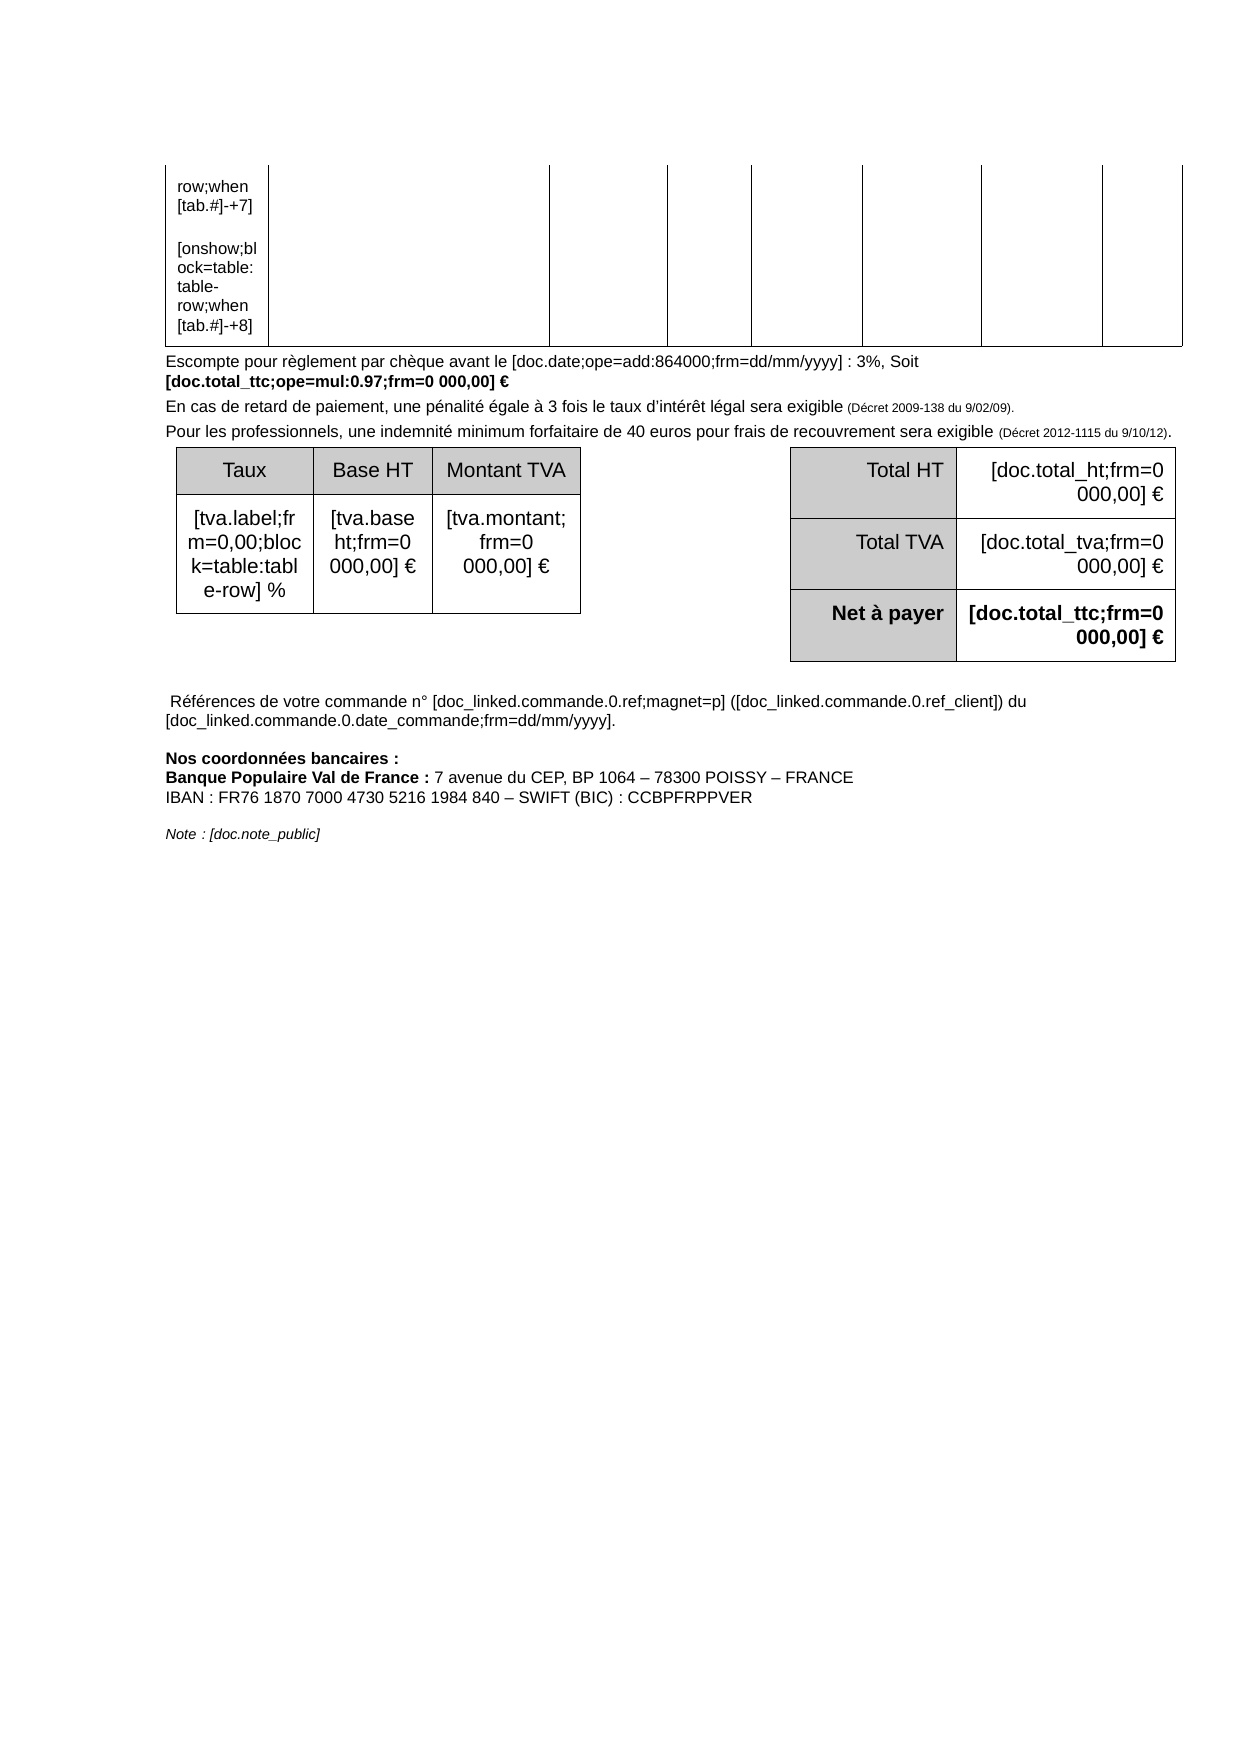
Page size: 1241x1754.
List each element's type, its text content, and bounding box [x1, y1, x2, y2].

table_cell [tva.montant;frm=0 000,00] € [433, 495, 580, 613]
table_header Total HT [791, 448, 956, 518]
table_cell [863, 165, 981, 227]
table_cell [550, 165, 667, 227]
table_cell [269, 227, 549, 346]
text En cas de retard de paiement, une pénalité égale à 3 fois le taux d’intérêt légal sera exigible (Décret 2009-138 du 9/02/09). [165, 397, 1181, 416]
table_cell [668, 227, 751, 346]
table_cell [onshow;block=table:table-row;when [tab.#]-+8] [166, 227, 268, 346]
table_cell Net à payer [791, 590, 956, 661]
table_cell [752, 227, 862, 346]
text Escompte pour règlement par chèque avant le [doc.date;ope=add:864000;frm=dd/mm/yyyy] : 3%, Soit [doc.total_ttc;ope=mul:0.97;frm=0 000,00] € [165, 352, 1181, 391]
table_cell [onshow;block=table:table-row;when [tab.#]-+7] [166, 165, 268, 227]
text Nos coordonnées bancaires : [165, 749, 1181, 768]
table_cell Total TVA [791, 519, 956, 589]
text Note : [doc.note_public] [165, 826, 1181, 843]
table_cell [tva.baseht;frm=0 000,00] € [314, 495, 432, 613]
table_cell [668, 165, 751, 227]
table_cell [tva.label;frm=0,00;block=table:table-row] % [177, 495, 313, 613]
table_cell [doc.total_ttc;frm=0 000,00] € [957, 590, 1175, 661]
table_cell [1103, 227, 1182, 346]
table_header [170, 441, 674, 667]
table_cell [269, 165, 549, 227]
table_cell [863, 227, 981, 346]
table_cell [doc.total_tva;frm=0 000,00] € [957, 519, 1175, 589]
table_header Base HT [314, 448, 432, 494]
text Banque Populaire Val de France : 7 avenue du CEP, BP 1064 – 78300 POISSY – FRANCE [165, 768, 1181, 787]
table_header [doc.total_ht;frm=0 000,00] € [957, 448, 1175, 518]
table_cell [752, 165, 862, 227]
table_cell [982, 165, 1102, 227]
table_cell [550, 227, 667, 346]
table_cell [1103, 165, 1182, 227]
table_header [674, 441, 1181, 667]
text IBAN : FR76 1870 7000 4730 5216 1984 840 – SWIFT (BIC) : CCBPFRPPVER [165, 787, 1181, 807]
table_cell [982, 227, 1102, 346]
table_header Montant TVA [433, 448, 580, 494]
text Références de votre commande n° [doc_linked.commande.0.ref;magnet=p] ([doc_linked.commande.0.ref_client]) du [doc_linked.commande.0.date_commande;frm=dd/mm/yyyy]. [165, 692, 1181, 730]
text Pour les professionnels, une indemnité minimum forfaitaire de 40 euros pour frais de recouvrement sera exigible (Décret 2012-1115 du 9/10/12). [165, 422, 1181, 441]
table_header Taux [177, 448, 313, 494]
